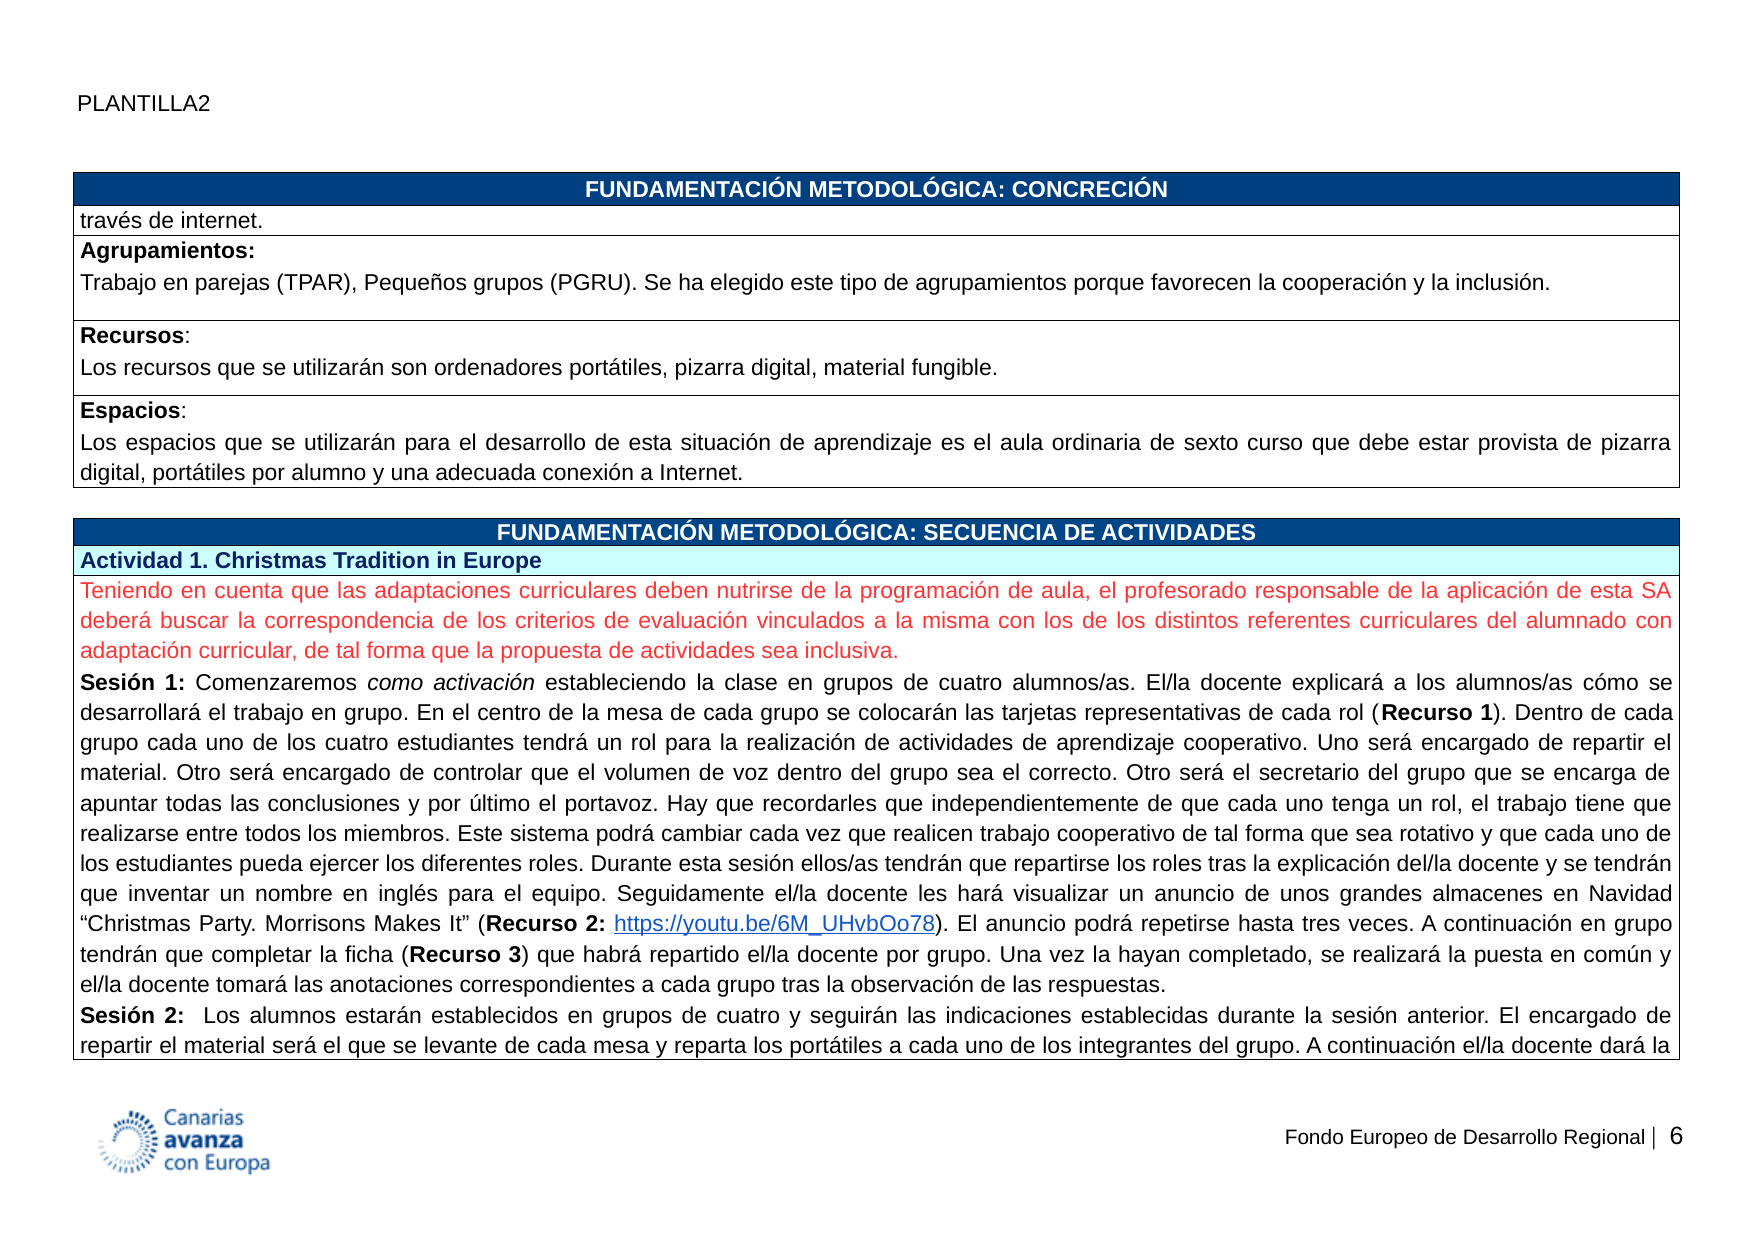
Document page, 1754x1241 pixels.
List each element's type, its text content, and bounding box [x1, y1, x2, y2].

table_cell Espacios: Los espacios que se utilizarán para el desarrollo de esta situación de aprendizaje es el aula ordinaria de sexto curso que debe estar provista de pizarra digital, portátiles por alumno y una adecuada conexión a Internet. [74, 396, 1679, 487]
table_cell Agrupamientos: Trabajo en parejas (TPAR), Pequeños grupos (PGRU). Se ha elegido este tipo de agrupamientos porque favorecen la cooperación y la inclusión. [74, 236, 1679, 320]
table_cell Actividad 1. Christmas Tradition in Europe [74, 546, 1679, 575]
table_header FUNDAMENTACIÓN METODOLÓGICA: SECUENCIA DE ACTIVIDADES [74, 519, 1679, 545]
table_cell Teniendo en cuenta que las adaptaciones curriculares deben nutrirse de la programación de aula, el profesorado responsable de la aplicación de esta SA deberá buscar la correspondencia de los criterios de evaluación vinculados a la misma con los de los distintos referentes curriculares del alumnado con adaptación curricular, de tal forma que la propuesta de actividades sea inclusiva. Sesión 1: Comenzaremos como activación estableciendo la clase en grupos de cuatro alumnos/as. El/la docente explicará a los alumnos/as cómo se desarrollará el trabajo en grupo. En el centro de la mesa de cada grupo se colocarán las tarjetas representativas de cada rol (Recurso 1). Dentro de cada grupo cada uno de los cuatro estudiantes tendrá un rol para la realización de actividades de aprendizaje cooperativo. Uno será encargado de repartir el material. Otro será encargado de controlar que el volumen de voz dentro del grupo sea el correcto. Otro será el secretario del grupo que se encarga de apuntar todas las conclusiones y por último el portavoz. Hay que recordarles que independientemente de que cada uno tenga un rol, el trabajo tiene que realizarse entre todos los miembros. Este sistema podrá cambiar cada vez que realicen trabajo cooperativo de tal forma que sea rotativo y que cada uno de los estudiantes pueda ejercer los diferentes roles. Durante esta sesión ellos/as tendrán que repartirse los roles tras la explicación del/la docente y se tendrán que inventar un nombre en inglés para el equipo. Seguidamente el/la docente les hará visualizar un anuncio de unos grandes almacenes en Navidad “Christmas Party. Morrisons Makes It” (Recurso 2: https://youtu.be/6M_UHvbOo78). El anuncio podrá repetirse hasta tres veces. A continuación en grupo tendrán que completar la ficha (Recurso 3) que habrá repartido el/la docente por grupo. Una vez la hayan completado, se realizará la puesta en común y el/la docente tomará las anotaciones correspondientes a cada grupo tras la observación de las respuestas. Sesión 2: Los alumnos estarán establecidos en grupos de cuatro y seguirán las indicaciones establecidas durante la sesión anterior. El encargado de repartir el material será el que se levante de cada mesa y reparta los portátiles a cada uno de los integrantes del grupo. A continuación el/la docente dará la [74, 576, 1679, 1059]
table_cell Recursos: Los recursos que se utilizarán son ordenadores portátiles, pizarra digital, material fungible. [74, 321, 1679, 395]
table_cell través de internet. [74, 206, 1679, 235]
picture [79, 1096, 290, 1189]
table_header FUNDAMENTACIÓN METODOLÓGICA: CONCRECIÓN [74, 173, 1679, 205]
